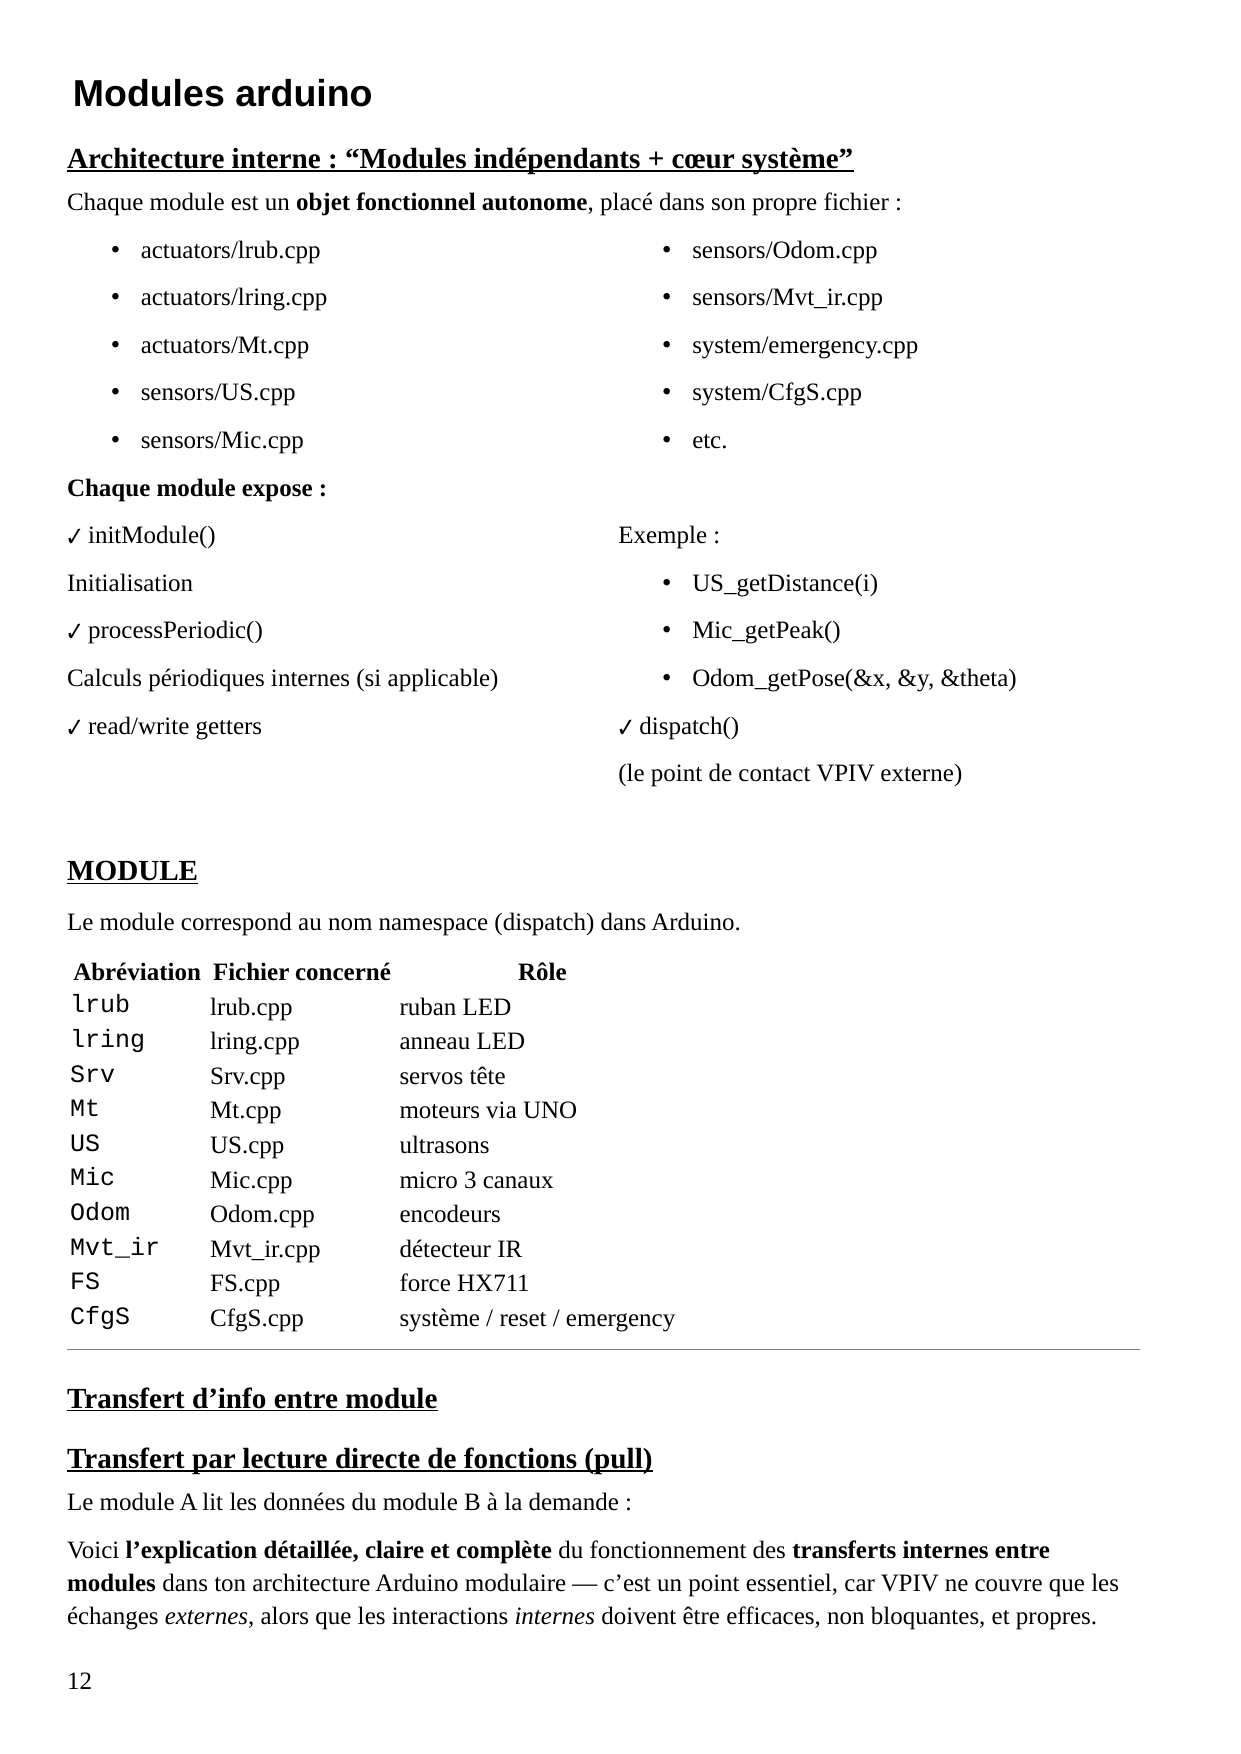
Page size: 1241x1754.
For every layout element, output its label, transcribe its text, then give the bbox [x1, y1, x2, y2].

table_cell FS.cpp [207, 1266, 396, 1300]
list actuators/lring.cpp [111, 282, 589, 311]
table_header Abréviation [67, 954, 207, 989]
table_cell Srv.cpp [207, 1058, 396, 1093]
table_cell ruban LED [396, 989, 688, 1023]
table_cell US [67, 1127, 207, 1162]
subtitle Architecture interne : “Modules indépendants + cœur système” [67, 141, 1140, 174]
list sensors/Mic.cpp [111, 425, 589, 454]
table_header Fichier concerné [207, 954, 396, 989]
list sensors/US.cpp [111, 377, 589, 406]
table_cell Mvt_ir.cpp [207, 1231, 396, 1266]
text Exemple : [618, 520, 1140, 549]
text Calculs périodiques internes (si applicable) [67, 663, 589, 692]
list actuators/lrub.cpp [111, 235, 589, 263]
table_cell Mic.cpp [207, 1162, 396, 1196]
text Le module correspond au nom namespace (dispatch) dans Arduino. [67, 907, 1140, 935]
table_cell Mvt_ir [67, 1231, 207, 1266]
table_cell CfgS.cpp [207, 1300, 396, 1335]
list Mic_getPeak() [662, 616, 1140, 644]
table_cell lring.cpp [207, 1024, 396, 1058]
table_cell Mic [67, 1162, 207, 1196]
table_cell lrub.cpp [207, 989, 396, 1023]
table_cell ultrasons [396, 1127, 688, 1162]
table_cell Odom [67, 1196, 207, 1231]
text ✔ initModule() [67, 520, 589, 549]
table_cell US.cpp [207, 1127, 396, 1162]
list sensors/Mvt_ir.cpp [662, 282, 1140, 311]
table_cell Odom.cpp [207, 1196, 396, 1231]
text Chaque module expose : [67, 473, 1140, 501]
table_cell CfgS [67, 1300, 207, 1335]
text Initialisation [67, 568, 589, 597]
table_cell système / reset / emergency [396, 1300, 688, 1335]
text Voici l’explication détaillée, claire et complète du fonctionnement des transferts internes entre modules dans ton architecture Arduino modulaire — c’est un point essentiel, car VPIV ne couvre que les échanges externes, alors que les interactions internes doivent être efficaces, non bloquantes, et propres. [67, 1535, 1140, 1630]
table_cell FS [67, 1266, 207, 1300]
list etc. [662, 425, 1140, 454]
text ✔ processPeriodic() [67, 616, 589, 644]
table_cell force HX711 [396, 1266, 688, 1300]
subtitle Modules arduino [73, 71, 1140, 114]
text ✔ dispatch() [618, 711, 1140, 739]
text Chaque module est un objet fonctionnel autonome, placé dans son propre fichier : [67, 187, 1140, 216]
list sensors/Odom.cpp [662, 235, 1140, 263]
table_header Rôle [396, 954, 688, 989]
table_cell encodeurs [396, 1196, 688, 1231]
subtitle MODULE [67, 853, 1140, 887]
text (le point de contact VPIV externe) [618, 758, 1140, 787]
list system/CfgS.cpp [662, 377, 1140, 406]
table_cell lring [67, 1024, 207, 1058]
subtitle Transfert par lecture directe de fonctions (pull) [67, 1441, 1140, 1475]
list system/emergency.cpp [662, 330, 1140, 359]
table_cell micro 3 canaux [396, 1162, 688, 1196]
table_cell Mt.cpp [207, 1093, 396, 1127]
table_cell moteurs via UNO [396, 1093, 688, 1127]
text ✔ read/write getters [67, 711, 589, 739]
list Odom_getPose(&x, &y, &theta) [662, 663, 1140, 692]
text Le module A lit les données du module B à la demande : [67, 1487, 1140, 1516]
list actuators/Mt.cpp [111, 330, 589, 359]
table_cell Srv [67, 1058, 207, 1093]
list US_getDistance(i) [662, 568, 1140, 597]
subtitle Transfert d’info entre module [67, 1381, 1140, 1414]
table_cell servos tête [396, 1058, 688, 1093]
table_cell anneau LED [396, 1024, 688, 1058]
table_cell détecteur IR [396, 1231, 688, 1266]
table_cell lrub [67, 989, 207, 1023]
table_cell Mt [67, 1093, 207, 1127]
